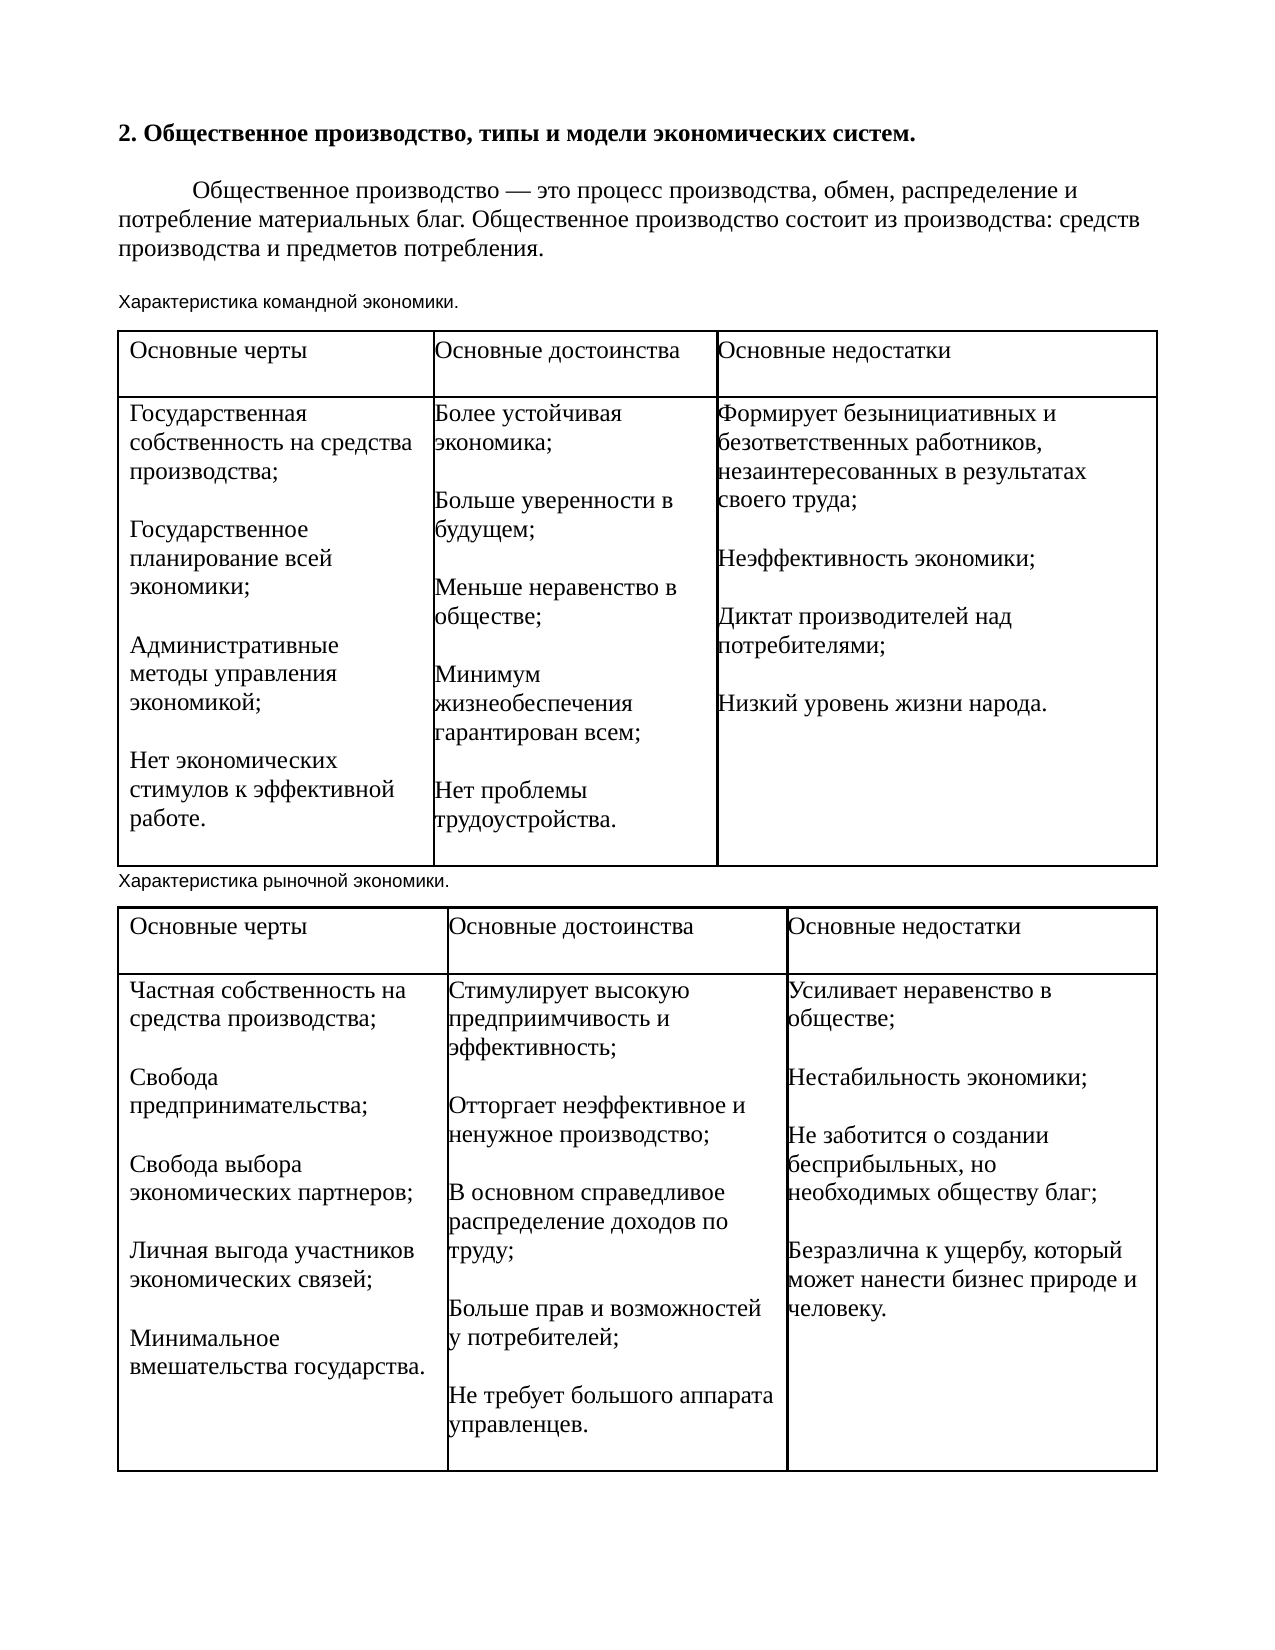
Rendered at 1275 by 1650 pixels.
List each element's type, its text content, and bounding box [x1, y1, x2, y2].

table_header Основные достоинства [449, 909, 786, 973]
table_cell Частная собственность на средства производства; Свобода предпринимательства; Свобода выбора экономических партнеров; Личная выгода участников экономических связей; Минимальное вмешательства государства. [119, 975, 447, 1470]
text Общественное производство — это процесс производства, обмен, распределение и потребление материальных благ. Общественное производство состоит из производства: средств производства и предметов потребления. [118, 176, 1157, 262]
table_header Основные черты [119, 332, 433, 396]
table_header Основные черты [119, 909, 447, 973]
table_cell Формирует безынициативных и безответственных работников, незаинтересованных в результатах своего труда; Неэффективность экономики; Диктат производителей над потребителями; Низкий уровень жизни народа. [719, 398, 1156, 865]
table_header Основные недостатки [789, 909, 1156, 973]
text Характеристика рыночной экономики. [118, 867, 1157, 892]
table_header Основные недостатки [719, 332, 1156, 396]
text 2. Общественное производство, типы и модели экономических систем. [118, 118, 1157, 147]
table_cell Усиливает неравенство в обществе; Нестабильность экономики; Не заботится о создании бесприбыльных, но необходимых обществу благ; Безразлична к ущербу, который может нанести бизнес природе и человеку. [789, 975, 1156, 1470]
text Характеристика командной экономики. [118, 291, 1157, 312]
table_cell Стимулирует высокую предприимчивость и эффективность; Отторгает неэффективное и ненужное производство; В основном справедливое распределение доходов по труду; Больше прав и возможностей у потребителей; Не требует большого аппарата управленцев. [449, 975, 786, 1470]
table_cell Более устойчивая экономика; Больше уверенности в будущем; Меньше неравенство в обществе; Минимум жизнеобеспечения гарантирован всем; Нет проблемы трудоустройства. [435, 398, 716, 865]
table_cell Государственная собственность на средства производства; Государственное планирование всей экономики; Административные методы управления экономикой; Нет экономических стимулов к эффективной работе. [119, 398, 433, 865]
table_header Основные достоинства [435, 332, 716, 396]
